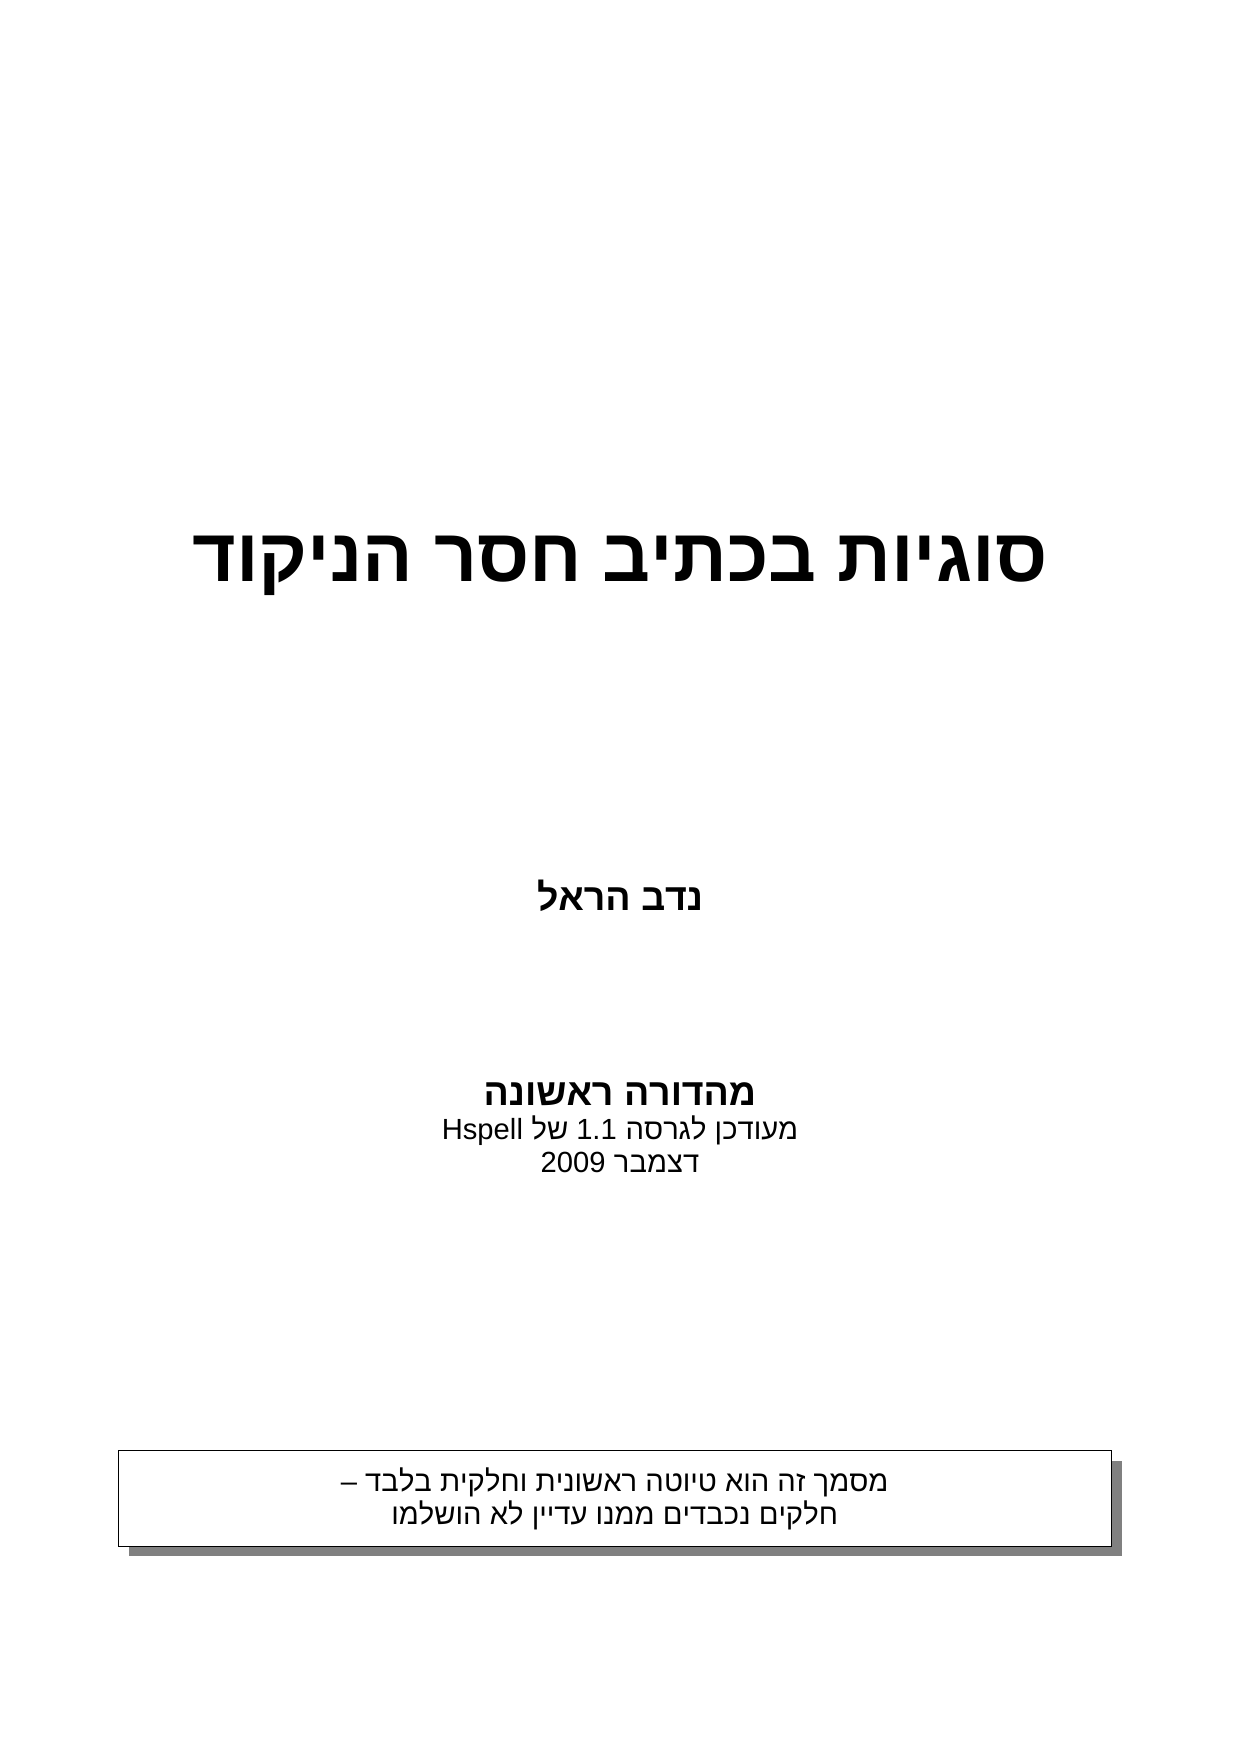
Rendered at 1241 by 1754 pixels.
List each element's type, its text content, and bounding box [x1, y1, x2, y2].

text מעודכן לגרסה 1.1 של Hspell [118, 1113, 1122, 1146]
text סוגיות בכתיב חסר הניקוד [118, 514, 1122, 598]
text דצמבר 2009 [118, 1146, 1122, 1179]
text מהדורה ראשונה [118, 1071, 1122, 1113]
text נדב הראל [118, 876, 1122, 918]
text מסמך זה הוא טיוטה ראשונית וחלקית בלבד – חלקים נכבדים ממנו עדיין לא הושלמו [119, 1451, 1111, 1546]
